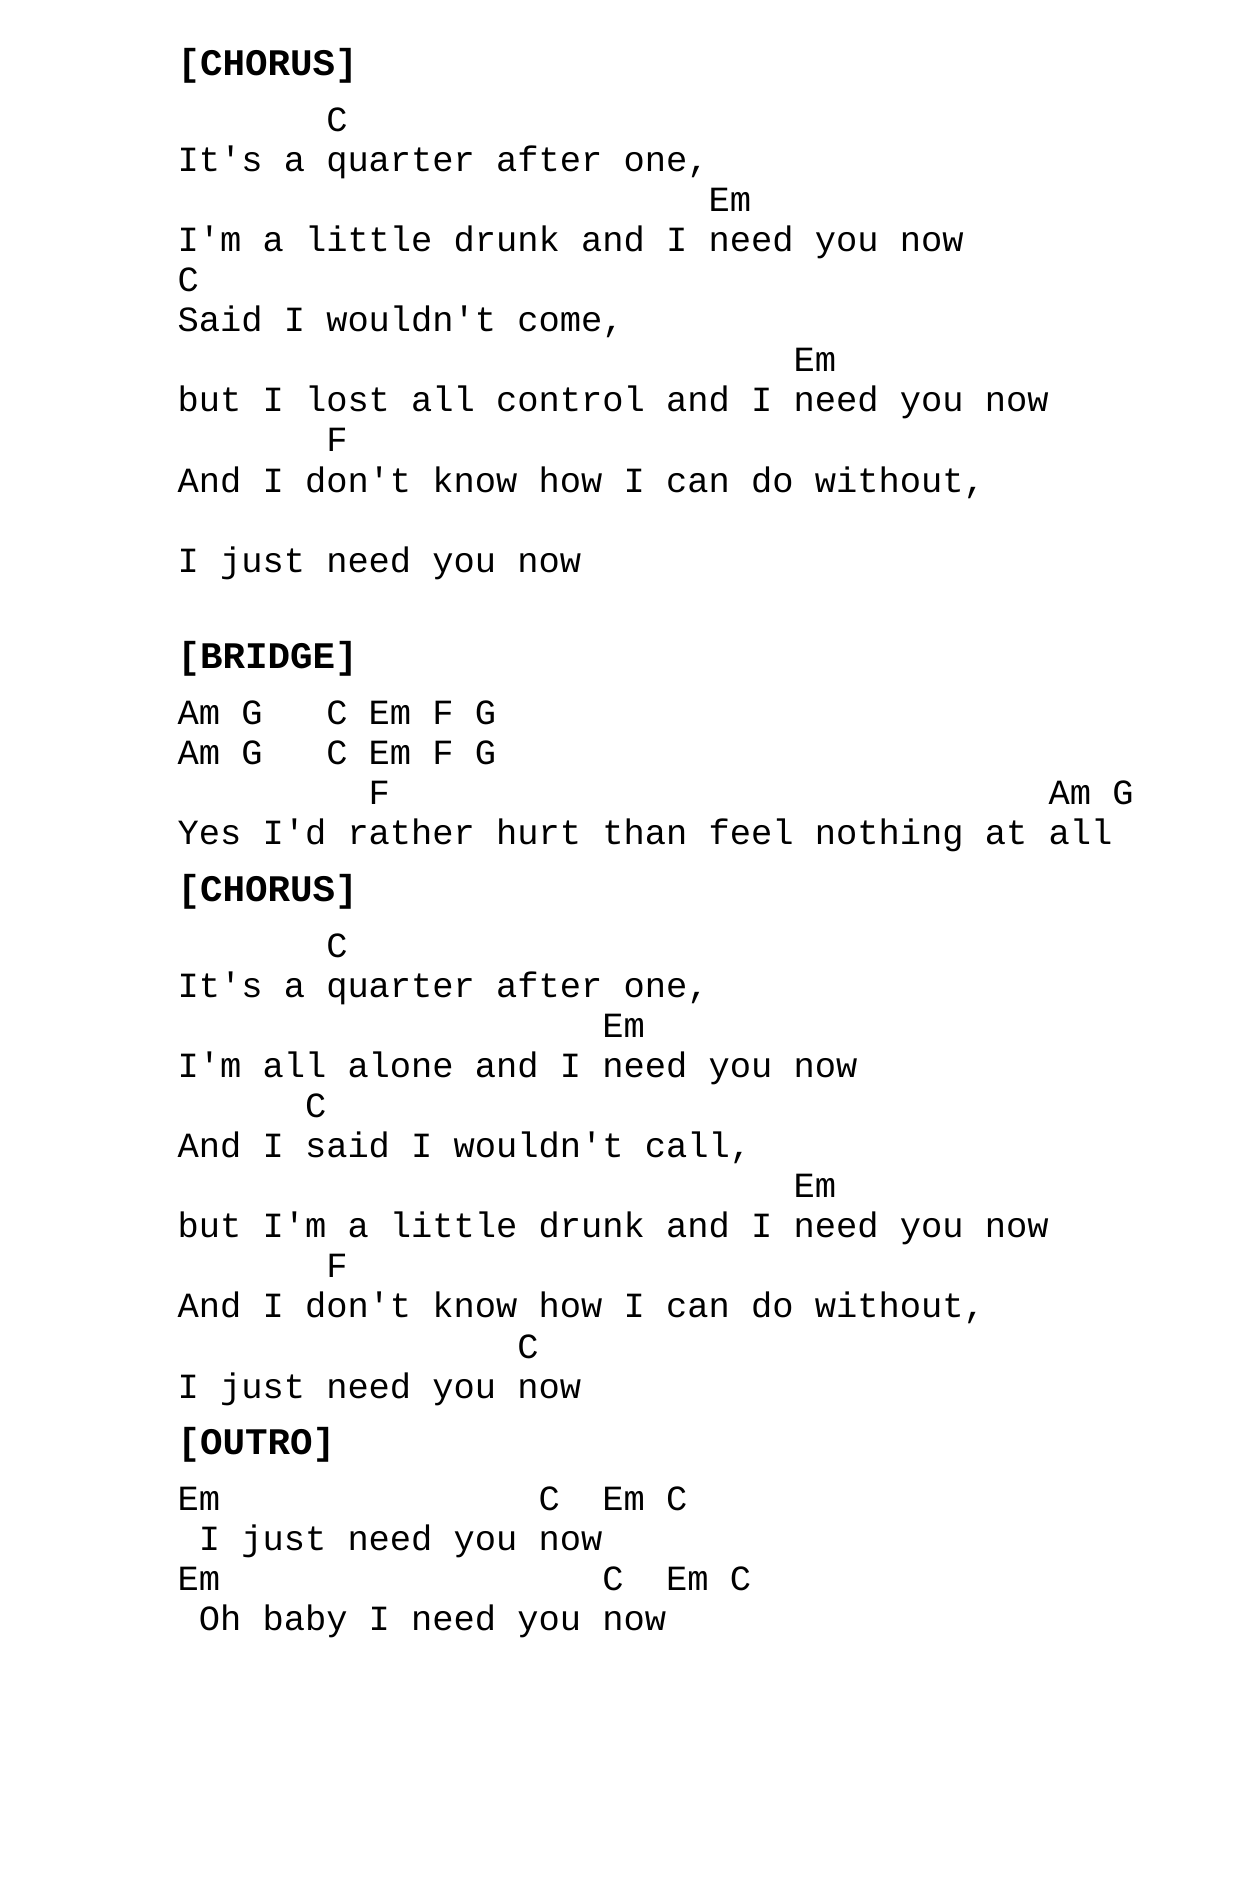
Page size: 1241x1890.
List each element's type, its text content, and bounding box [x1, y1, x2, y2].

text but I lost all control and I need you now [177, 382, 1196, 422]
text F [177, 1248, 1196, 1288]
text I just need you now [177, 1521, 1196, 1561]
subtitle [CHORUS] [177, 44, 1196, 87]
text It's a quarter after one, [177, 142, 1196, 182]
text Am G C Em F G [177, 695, 1196, 735]
text I just need you now [177, 543, 1196, 583]
text C [177, 102, 1196, 142]
text And I don't know how I can do without, [177, 462, 1196, 503]
text C [177, 262, 1196, 302]
text Em [177, 342, 1196, 382]
text And I said I wouldn't call, [177, 1128, 1196, 1168]
text Em C Em C [177, 1481, 1196, 1521]
text Em [177, 1008, 1196, 1048]
subtitle [BRIDGE] [177, 638, 1196, 680]
text Oh baby I need you now [177, 1601, 1196, 1641]
text Said I wouldn't come, [177, 302, 1196, 342]
text And I don't know how I can do without, [177, 1288, 1196, 1328]
subtitle [CHORUS] [177, 870, 1196, 913]
text Em [177, 1168, 1196, 1208]
text F Am G [177, 775, 1196, 815]
text C [177, 927, 1196, 968]
text Am G C Em F G [177, 735, 1196, 775]
text Em [177, 182, 1196, 222]
text I'm all alone and I need you now [177, 1048, 1196, 1088]
text C [177, 1088, 1196, 1128]
text It's a quarter after one, [177, 968, 1196, 1008]
subtitle [OUTRO] [177, 1423, 1196, 1466]
text Em C Em C [177, 1561, 1196, 1601]
text Yes I'd rather hurt than feel nothing at all [177, 815, 1196, 855]
text I just need you now [177, 1369, 1196, 1409]
text C [177, 1328, 1196, 1369]
text but I'm a little drunk and I need you now [177, 1208, 1196, 1248]
text I'm a little drunk and I need you now [177, 222, 1196, 262]
text F [177, 422, 1196, 462]
